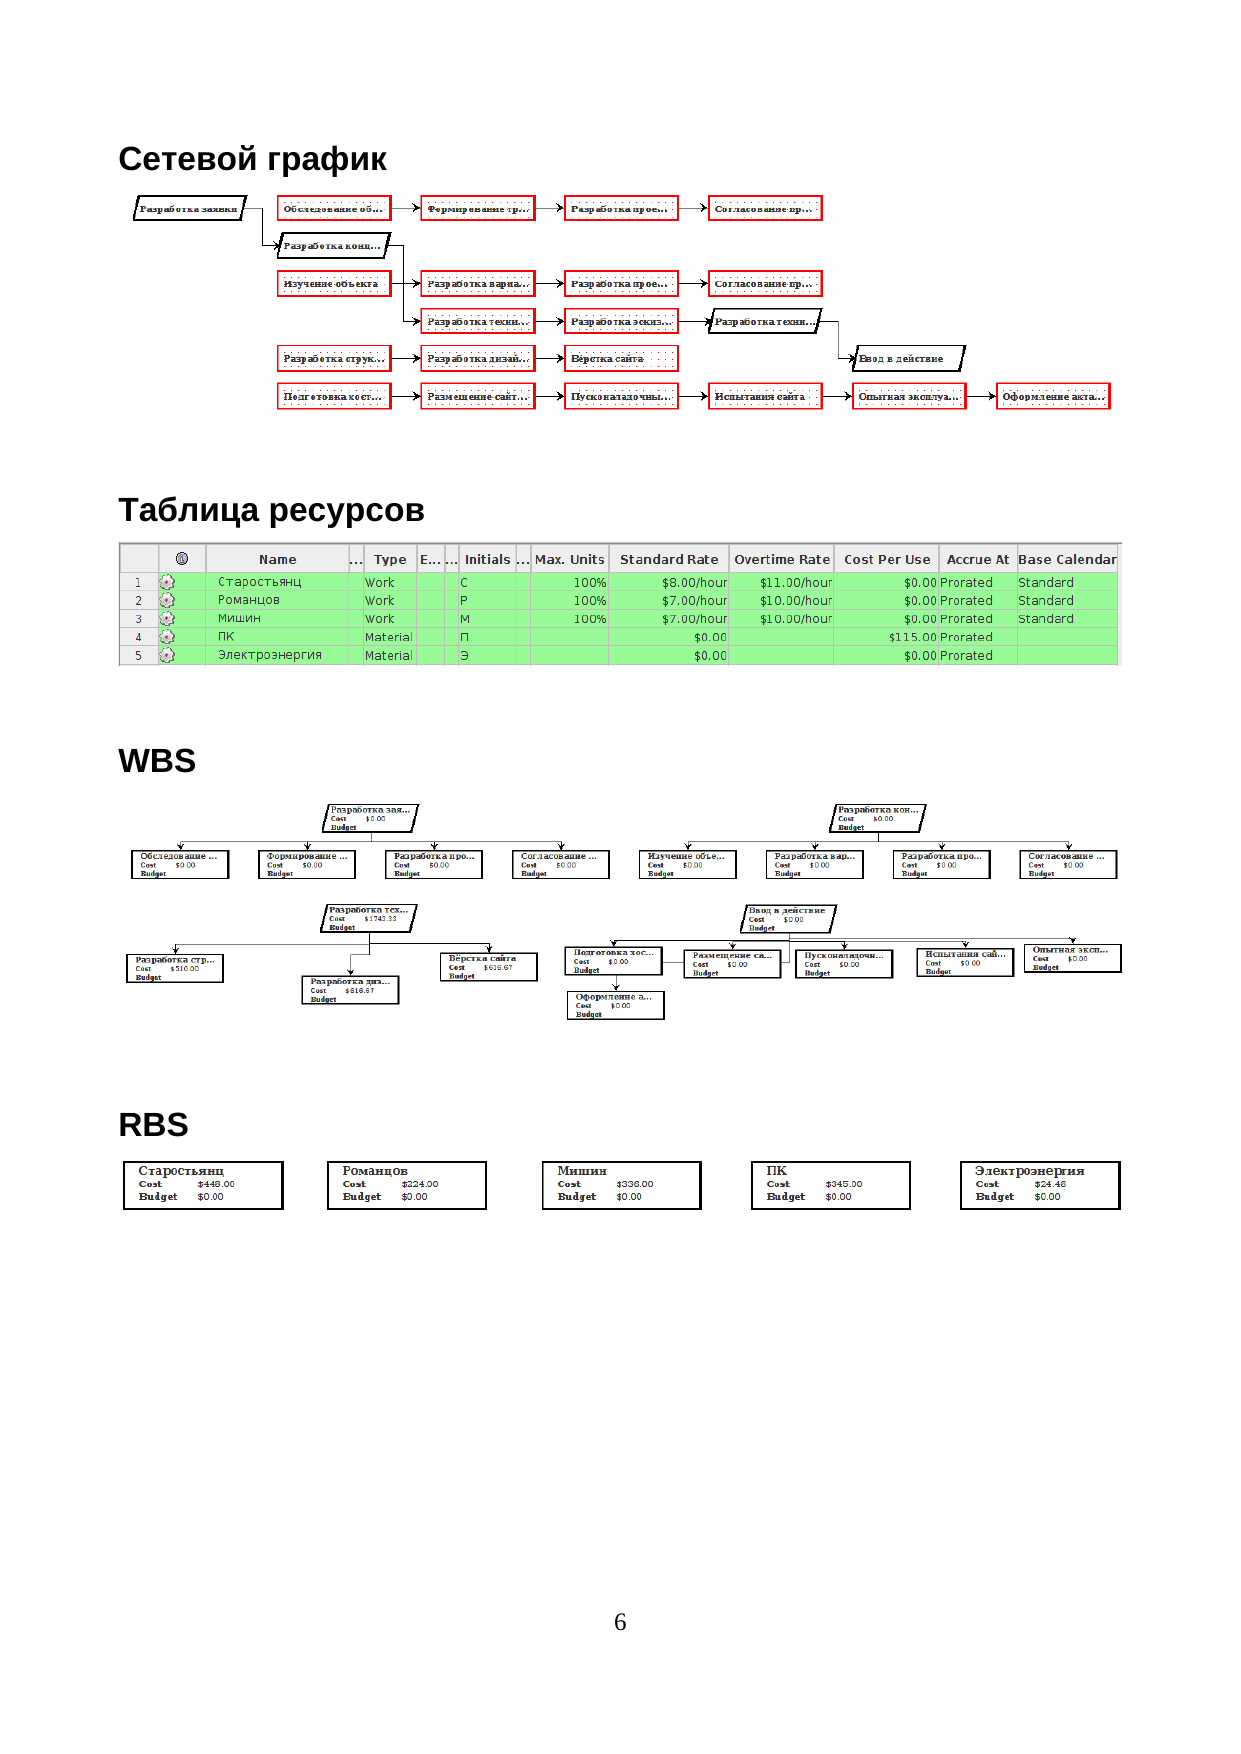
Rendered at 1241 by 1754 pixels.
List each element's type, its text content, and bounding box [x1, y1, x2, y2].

picture [118, 1156, 1123, 1212]
picture [118, 190, 1123, 419]
subtitle RBS [118, 1105, 1122, 1144]
picture [118, 791, 1123, 1034]
subtitle WBS [118, 741, 1122, 779]
subtitle Сетевой график [118, 139, 1122, 178]
subtitle Таблица ресурсов [118, 490, 1122, 529]
picture [118, 541, 1123, 666]
